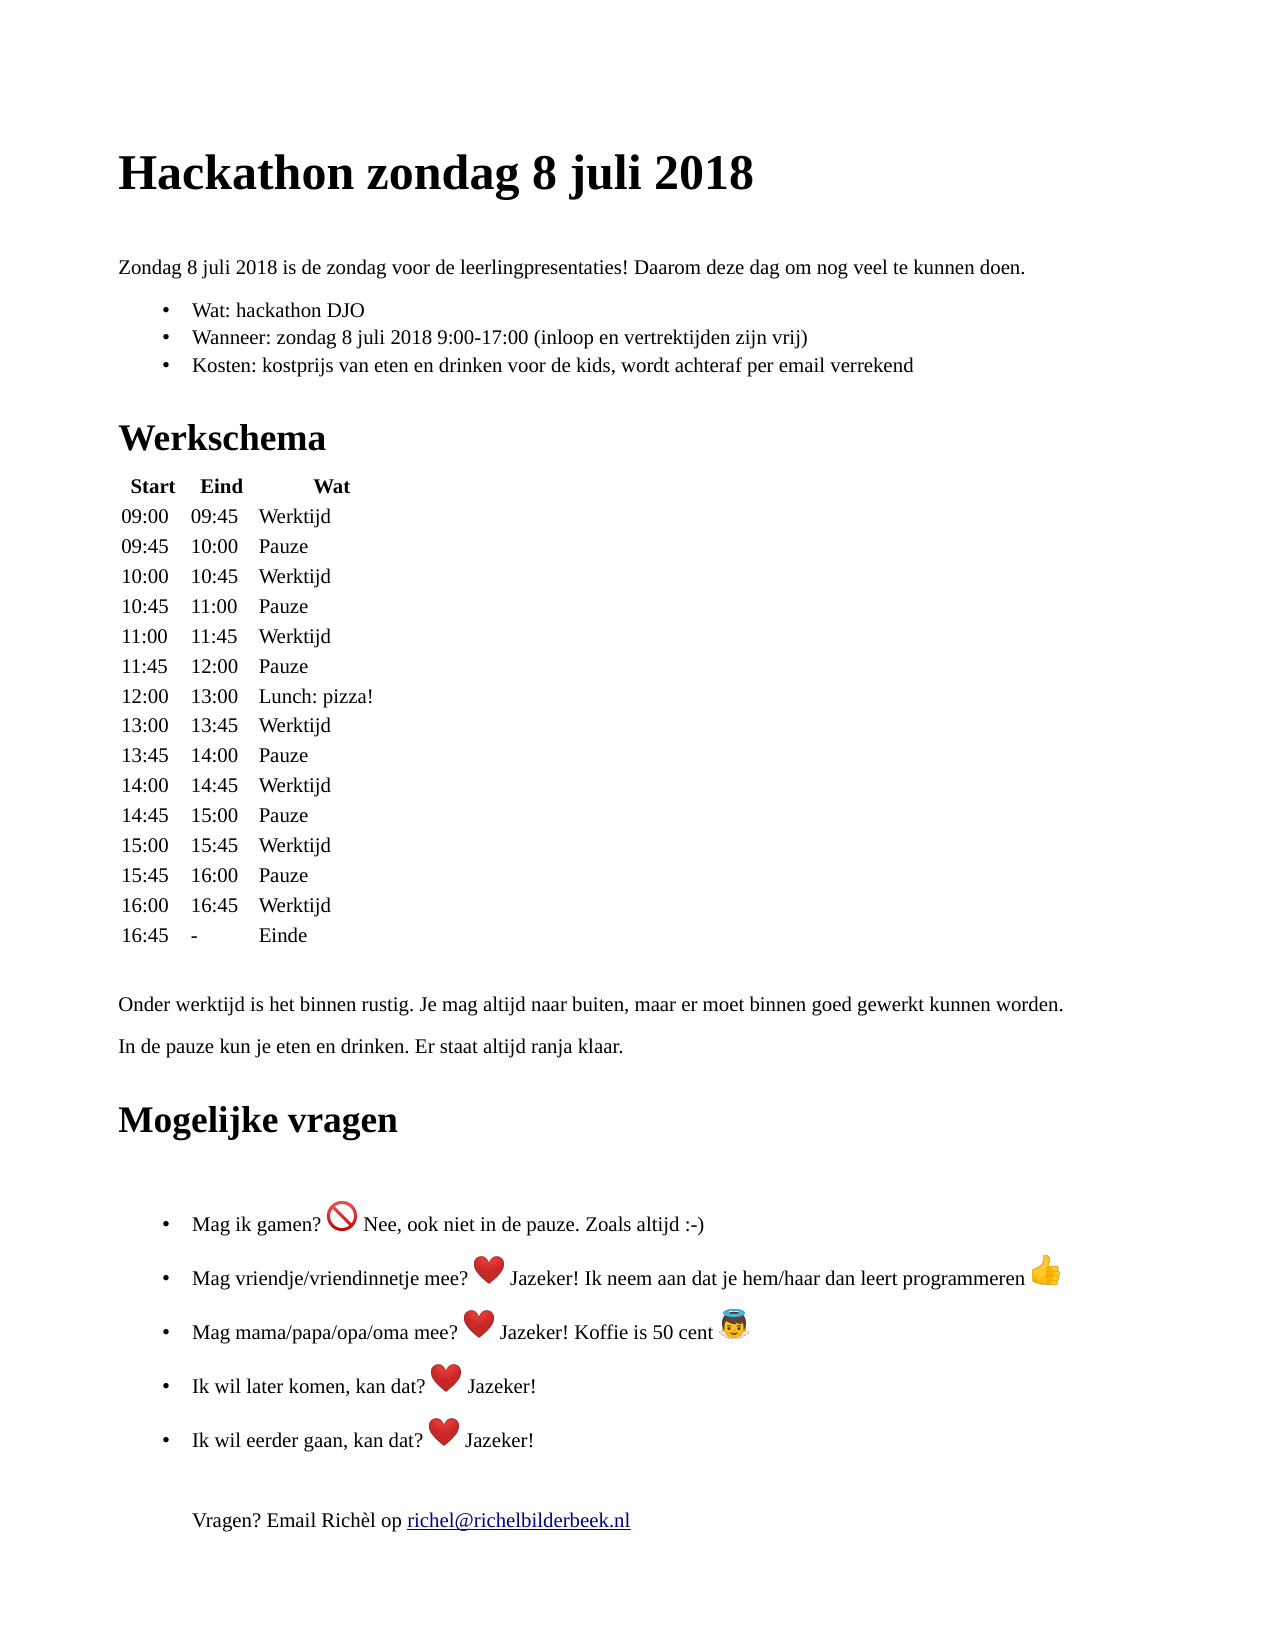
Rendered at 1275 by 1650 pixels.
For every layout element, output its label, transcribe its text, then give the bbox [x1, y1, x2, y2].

table_cell Werktijd [256, 561, 408, 591]
text Zondag 8 juli 2018 is de zondag voor de leerlingpresentaties! Daarom deze dag om nog veel te kunnen doen. [118, 255, 1157, 279]
table_header Wat [256, 471, 408, 501]
picture [473, 1254, 505, 1286]
table_cell 13:00 [118, 711, 188, 740]
table_cell Pauze [256, 651, 408, 681]
picture [1030, 1254, 1062, 1286]
table_cell 16:45 [188, 890, 256, 920]
table_cell Werktijd [256, 621, 408, 651]
text In de pauze kun je eten en drinken. Er staat altijd ranja klaar. [118, 1034, 1157, 1058]
list Mag mama/papa/opa/oma mee? Jazeker! Koffie is 50 cent [162, 1308, 1157, 1344]
text Onder werktijd is het binnen rustig. Je mag altijd naar buiten, maar er moet binnen goed gewerkt kunnen worden. [118, 992, 1157, 1016]
table_cell Werktijd [256, 501, 408, 531]
picture [463, 1308, 495, 1340]
table_cell 09:00 [118, 501, 188, 531]
table_cell Pauze [256, 531, 408, 561]
table_cell 09:45 [118, 531, 188, 561]
table_cell - [188, 920, 256, 950]
subtitle Hackathon zondag 8 juli 2018 [118, 143, 1157, 201]
picture [430, 1362, 462, 1394]
table_cell 12:00 [188, 651, 256, 681]
list Mag vriendje/vriendinnetje mee? Jazeker! Ik neem aan dat je hem/haar dan leert programmeren [162, 1254, 1157, 1290]
table_cell 13:00 [188, 681, 256, 711]
table_cell Werktijd [256, 830, 408, 860]
table_cell 11:00 [118, 621, 188, 651]
table_cell 12:00 [118, 681, 188, 711]
list Wanneer: zondag 8 juli 2018 9:00-17:00 (inloop en vertrektijden zijn vrij) [162, 325, 1157, 349]
subtitle Werkschema [118, 416, 1157, 459]
table_cell Werktijd [256, 770, 408, 800]
list Mag ik gamen? Nee, ook niet in de pauze. Zoals altijd :-) [162, 1200, 1157, 1236]
table_cell Pauze [256, 591, 408, 621]
picture [326, 1200, 358, 1232]
table_cell 10:00 [188, 531, 256, 561]
table_cell 15:00 [118, 830, 188, 860]
subtitle Mogelijke vragen [118, 1097, 1157, 1140]
table_cell Lunch: pizza! [256, 681, 408, 711]
table_cell 13:45 [118, 740, 188, 770]
table_cell Werktijd [256, 890, 408, 920]
table_cell 14:45 [188, 770, 256, 800]
table_cell Pauze [256, 860, 408, 890]
table_cell 15:45 [118, 860, 188, 890]
table_cell 16:00 [118, 890, 188, 920]
list Ik wil eerder gaan, kan dat? Jazeker! [162, 1416, 1157, 1452]
table_cell 16:00 [188, 860, 256, 890]
table_cell 15:00 [188, 800, 256, 830]
table_cell 11:00 [188, 591, 256, 621]
picture [428, 1416, 460, 1448]
table_cell 11:45 [118, 651, 188, 681]
table_cell 09:45 [188, 501, 256, 531]
table_cell Werktijd [256, 711, 408, 740]
list Ik wil later komen, kan dat? Jazeker! [162, 1362, 1157, 1398]
table_cell 14:45 [118, 800, 188, 830]
table_cell 10:00 [118, 561, 188, 591]
picture [718, 1308, 750, 1340]
table_header Start [118, 471, 188, 501]
table_cell Pauze [256, 800, 408, 830]
table_cell 10:45 [118, 591, 188, 621]
table_cell 10:45 [188, 561, 256, 591]
table_cell 11:45 [188, 621, 256, 651]
table_cell 14:00 [188, 740, 256, 770]
table_cell 14:00 [118, 770, 188, 800]
table_cell Pauze [256, 740, 408, 770]
list Wat: hackathon DJO [162, 297, 1157, 322]
table_cell 16:45 [118, 920, 188, 950]
table_cell 13:45 [188, 711, 256, 740]
table_cell 15:45 [188, 830, 256, 860]
table_cell Einde [256, 920, 408, 950]
list Kosten: kostprijs van eten en drinken voor de kids, wordt achteraf per email verrekend [162, 353, 1157, 377]
table_header Eind [188, 471, 256, 501]
